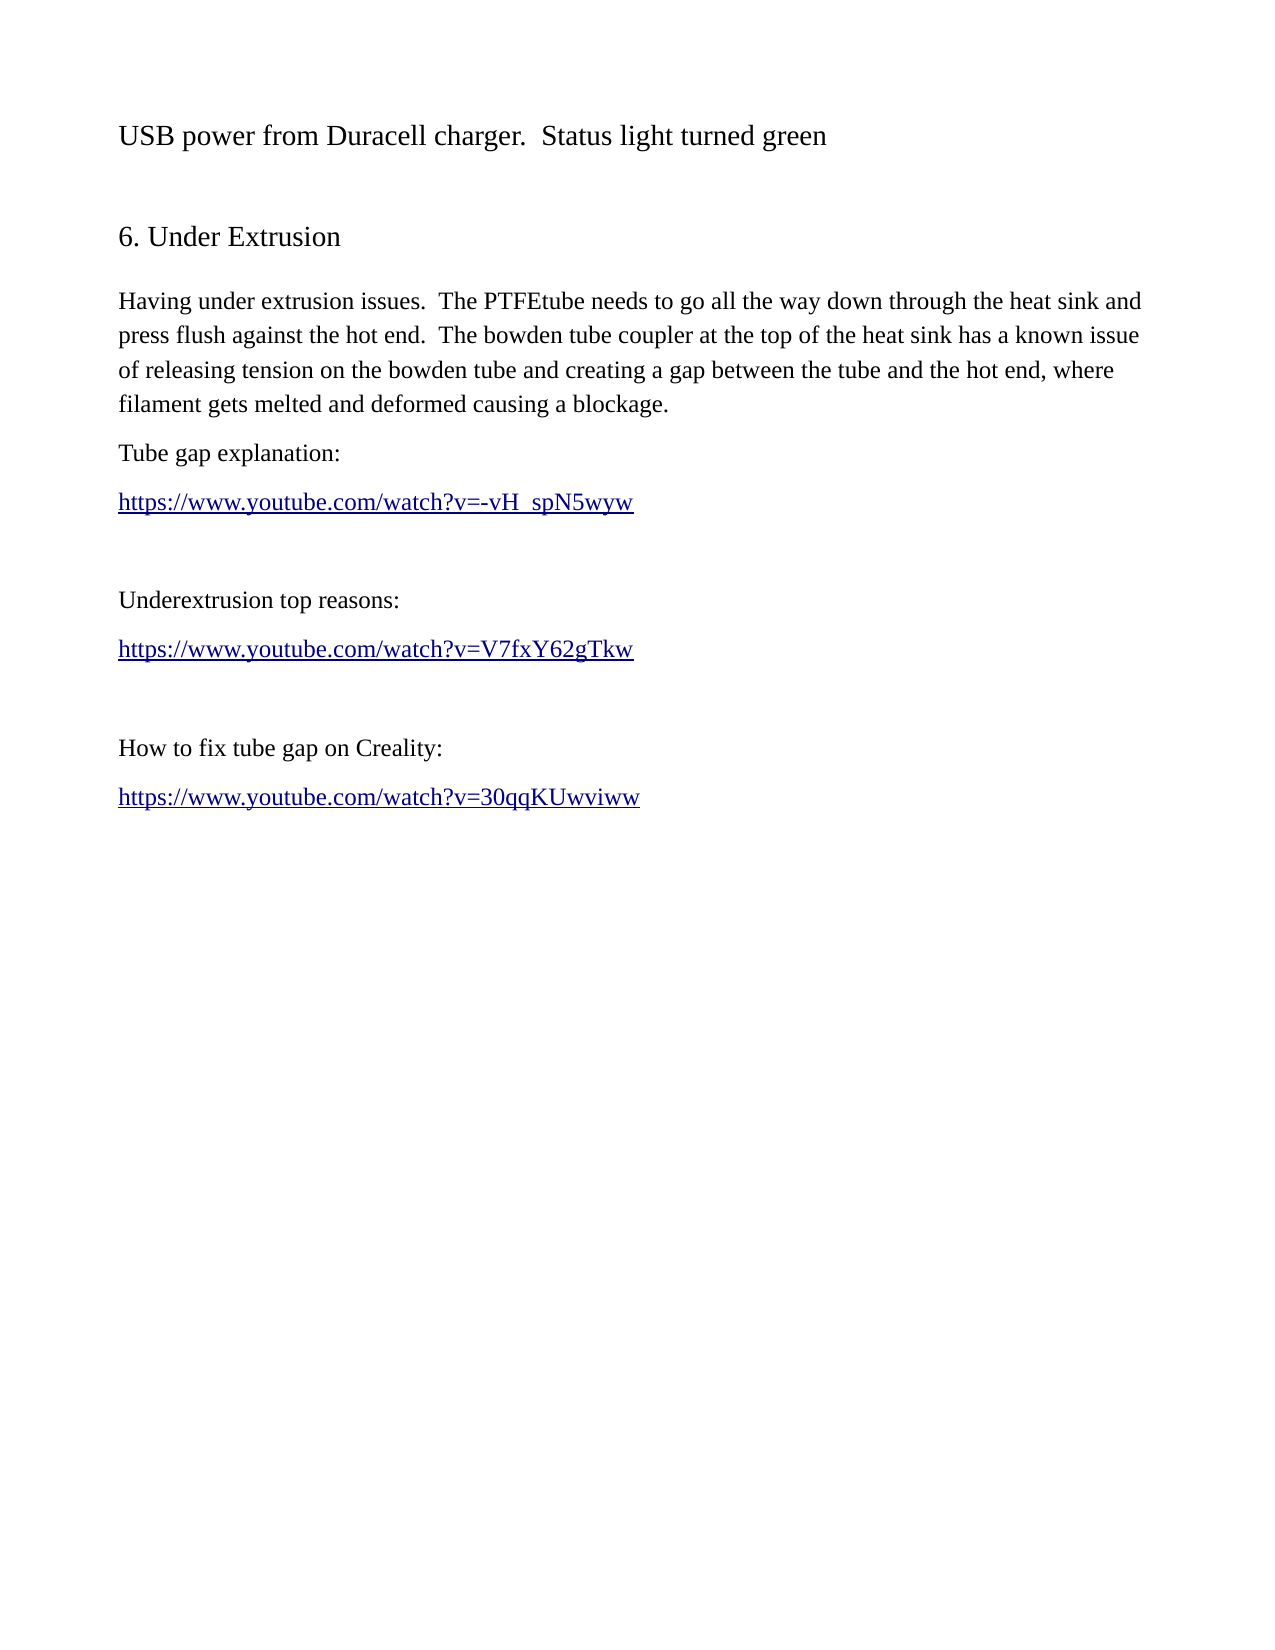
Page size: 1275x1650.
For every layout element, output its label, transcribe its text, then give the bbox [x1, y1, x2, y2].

text 6. Under Extrusion [118, 219, 1157, 252]
text How to fix tube gap on Creality: [118, 733, 1157, 761]
text https://www.youtube.com/watch?v=30qqKUwviww [118, 782, 1157, 811]
text https://www.youtube.com/watch?v=V7fxY62gTkw [118, 634, 1157, 663]
text USB power from Duracell charger. Status light turned green [118, 118, 1157, 152]
text Having under extrusion issues. The PTFEtube needs to go all the way down through the heat sink and press flush against the hot end. The bowden tube coupler at the top of the heat sink has a known issue of releasing tension on the bowden tube and creating a gap between the tube and the hot end, where filament gets melted and deformed causing a blockage. [118, 286, 1157, 418]
text https://www.youtube.com/watch?v=-vH_spN5wyw [118, 487, 1157, 516]
text Underextrusion top reasons: [118, 586, 1157, 614]
text Tube gap explanation: [118, 438, 1157, 467]
